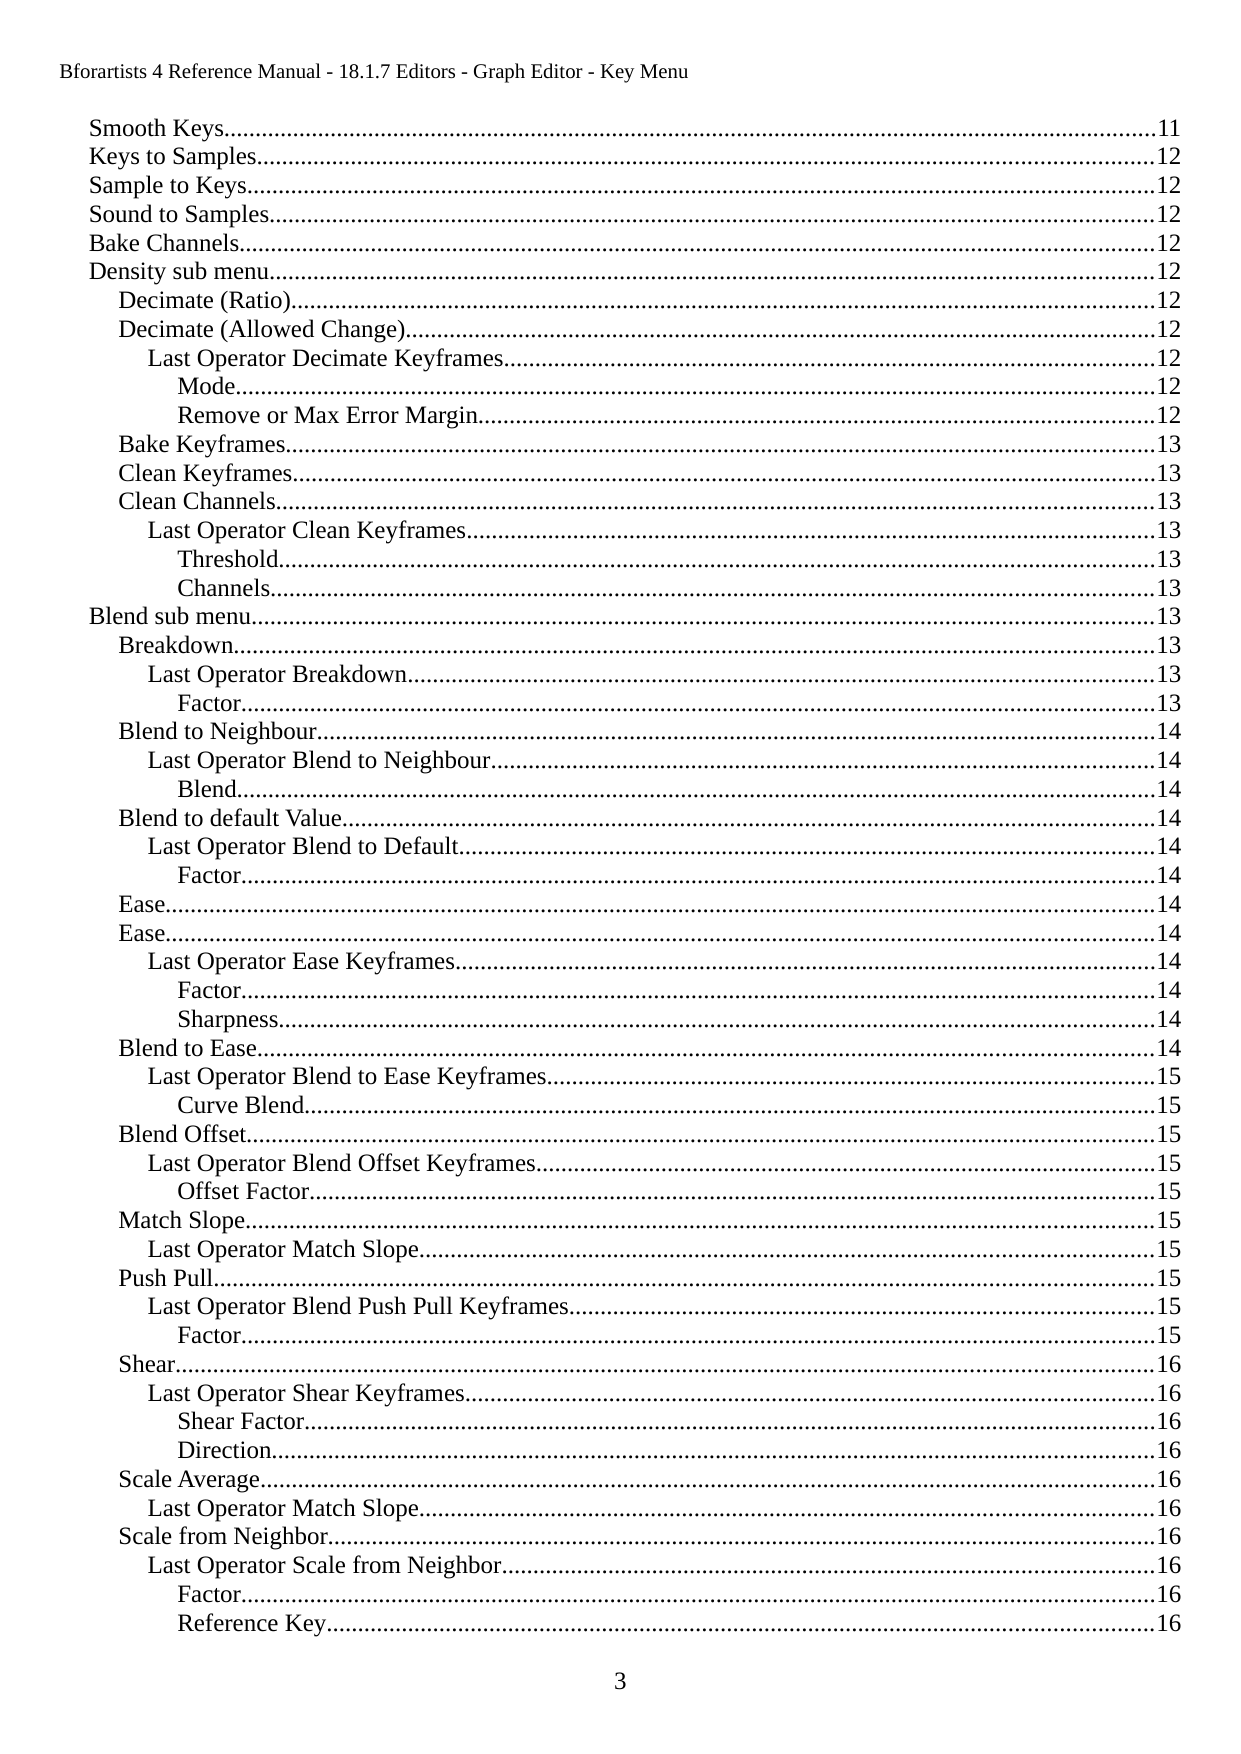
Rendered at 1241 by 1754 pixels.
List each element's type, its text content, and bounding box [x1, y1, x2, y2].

text Clean Channels 13 [118, 486, 1181, 515]
text Last Operator Match Slope 16 [147, 1493, 1181, 1521]
text Last Operator Match Slope 15 [147, 1234, 1181, 1263]
text Channels 13 [177, 573, 1181, 601]
text Last Operator Blend Offset Keyframes 15 [147, 1148, 1181, 1176]
text Threshold 13 [177, 544, 1181, 573]
text Last Operator Decimate Keyframes 12 [147, 343, 1181, 371]
text Blend sub menu 13 [88, 601, 1181, 630]
text Last Operator Shear Keyframes 16 [147, 1378, 1181, 1406]
text Factor 15 [177, 1320, 1181, 1349]
text Blend to Ease 14 [118, 1033, 1181, 1061]
text Mode 12 [177, 371, 1181, 400]
text Factor 16 [177, 1579, 1181, 1608]
text Push Pull 15 [118, 1263, 1181, 1291]
text Bake Channels 12 [88, 228, 1181, 256]
text Last Operator Blend to Default 14 [147, 831, 1181, 860]
text Last Operator Blend to Ease Keyframes 15 [147, 1061, 1181, 1090]
text Last Operator Blend to Neighbour 14 [147, 745, 1181, 774]
text Match Slope 15 [118, 1205, 1181, 1234]
text Last Operator Breakdown 13 [147, 659, 1181, 688]
text Scale from Neighbor 16 [118, 1521, 1181, 1550]
text Decimate (Allowed Change) 12 [118, 314, 1181, 343]
text Remove or Max Error Margin 12 [177, 400, 1181, 429]
text Factor 13 [177, 688, 1181, 716]
text Curve Blend 15 [177, 1090, 1181, 1119]
text Smooth Keys 11 [88, 113, 1181, 141]
text Factor 14 [177, 975, 1181, 1004]
text Last Operator Blend Push Pull Keyframes 15 [147, 1291, 1181, 1320]
text Decimate (Ratio) 12 [118, 285, 1181, 314]
text Shear Factor 16 [177, 1406, 1181, 1435]
text Ease 14 [118, 918, 1181, 946]
text Reference Key 16 [177, 1608, 1181, 1636]
text Offset Factor 15 [177, 1176, 1181, 1205]
text Bake Keyframes 13 [118, 429, 1181, 458]
text Sample to Keys 12 [88, 170, 1181, 199]
text Scale Average 16 [118, 1464, 1181, 1493]
text Last Operator Clean Keyframes 13 [147, 515, 1181, 544]
text Sound to Samples 12 [88, 199, 1181, 228]
text Keys to Samples 12 [88, 141, 1181, 170]
text Breakdown 13 [118, 630, 1181, 659]
text Last Operator Ease Keyframes 14 [147, 946, 1181, 975]
text Last Operator Scale from Neighbor 16 [147, 1550, 1181, 1579]
text Direction 16 [177, 1435, 1181, 1464]
text Blend to default Value 14 [118, 803, 1181, 831]
text Blend Offset 15 [118, 1119, 1181, 1148]
text Ease 14 [118, 889, 1181, 918]
text Blend to Neighbour 14 [118, 716, 1181, 745]
text Clean Keyframes 13 [118, 458, 1181, 486]
text Shear 16 [118, 1349, 1181, 1378]
text Density sub menu 12 [88, 256, 1181, 285]
text Sharpness 14 [177, 1004, 1181, 1033]
text Blend 14 [177, 774, 1181, 803]
text Factor 14 [177, 860, 1181, 889]
